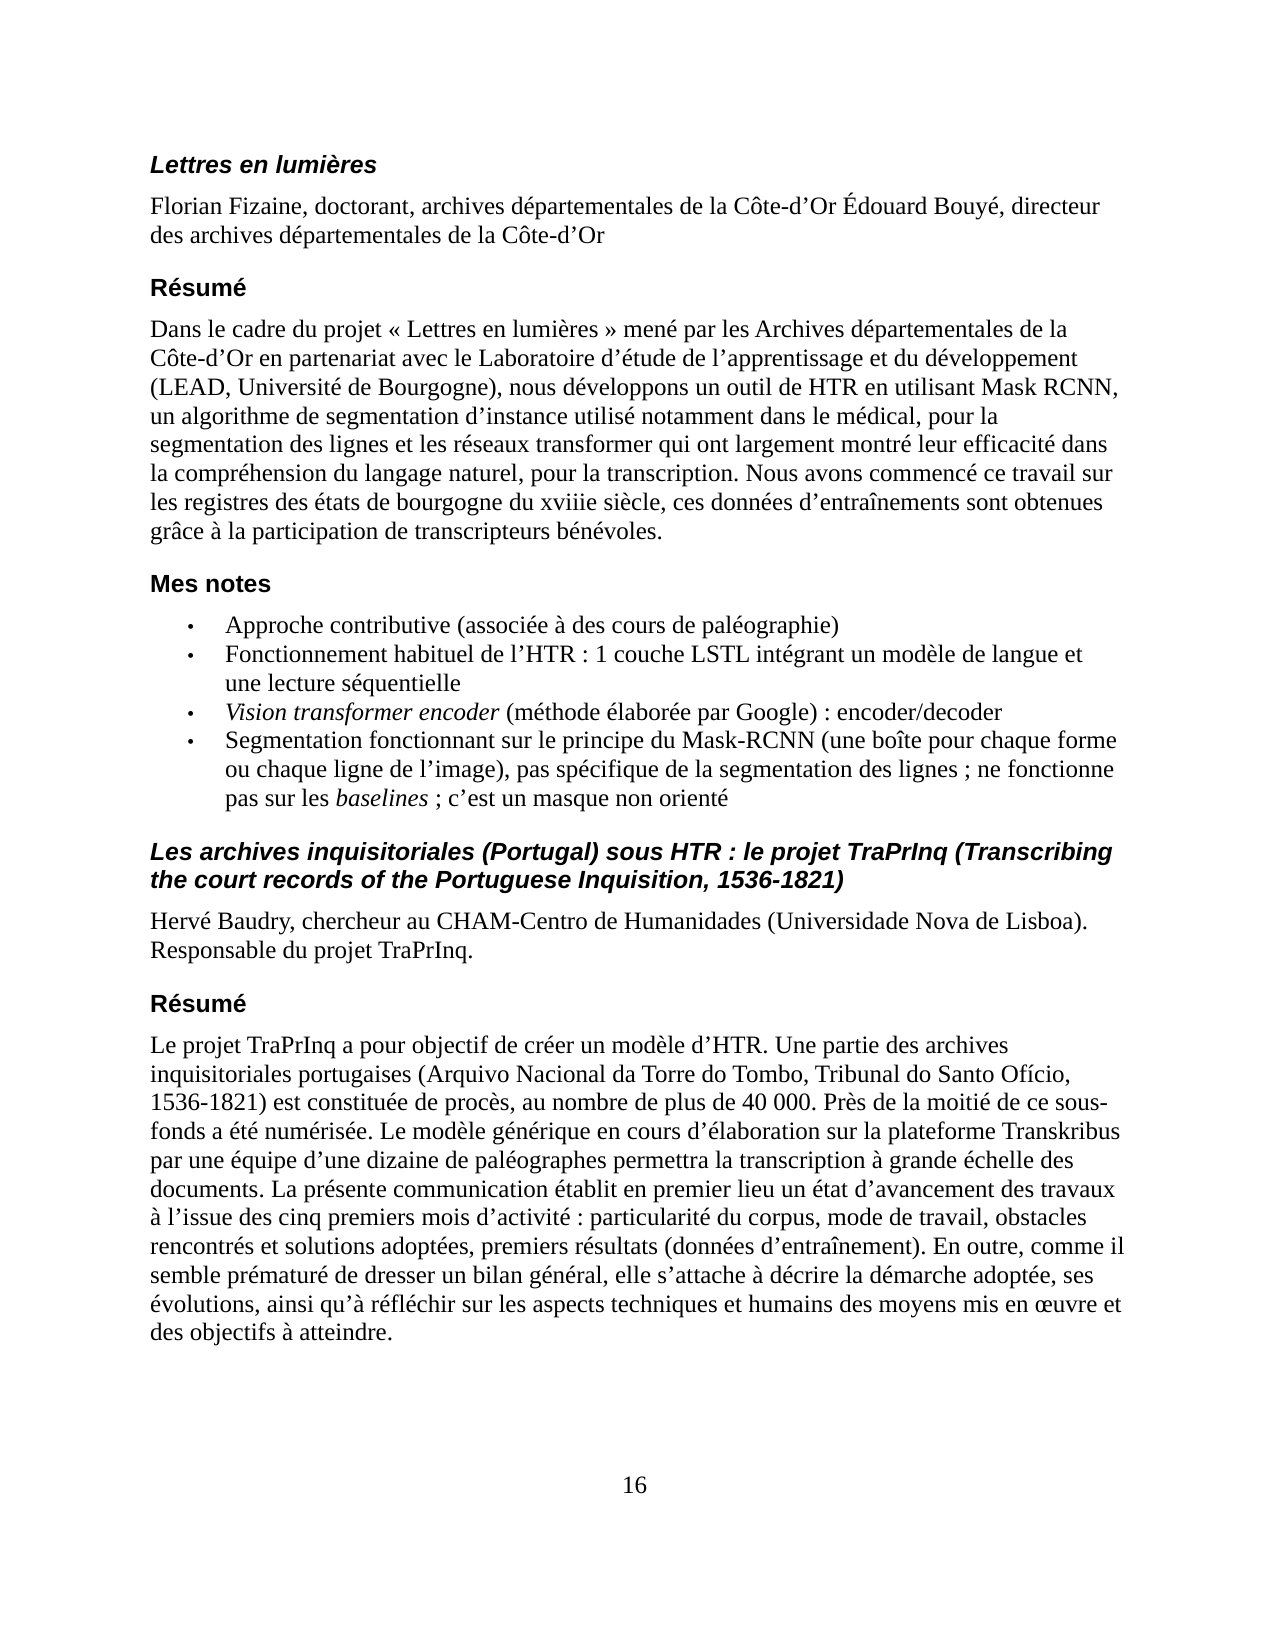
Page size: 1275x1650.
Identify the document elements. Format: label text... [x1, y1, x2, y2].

subtitle Lettres en lumières [150, 150, 1125, 178]
text Dans le cadre du projet « Lettres en lumières » mené par les Archives départementales de la Côte-d’Or en partenariat avec le Laboratoire d’étude de l’apprentissage et du développement (LEAD, Université de Bourgogne), nous développons un outil de HTR en utilisant Mask RCNN, un algorithme de segmentation d’instance utilisé notamment dans le médical, pour la segmentation des lignes et les réseaux transformer qui ont largement montré leur efficacité dans la compréhension du langage naturel, pour la transcription. Nous avons commencé ce travail sur les registres des états de bourgogne du xviiie siècle, ces données d’entraînements sont obtenues grâce à la participation de transcripteurs bénévoles. [150, 314, 1125, 544]
text Hervé Baudry, chercheur au CHAM-Centro de Humanidades (Universidade Nova de Lisboa). Responsable du projet TraPrInq. [150, 906, 1125, 964]
subtitle Mes notes [150, 569, 1125, 598]
list Approche contributive (associée à des cours de paléographie) [187, 611, 1125, 639]
subtitle Résumé [150, 273, 1125, 302]
list Fonctionnement habituel de l’HTR : 1 couche LSTL intégrant un modèle de langue et une lecture séquentielle [187, 639, 1125, 697]
text Le projet TraPrInq a pour objectif de créer un modèle d’HTR. Une partie des archives inquisitoriales portugaises (Arquivo Nacional da Torre do Tombo, Tribunal do Santo Ofício, 1536‑1821) est constituée de procès, au nombre de plus de 40 000. Près de la moitié de ce sous-fonds a été numérisée. Le modèle générique en cours d’élaboration sur la plateforme Transkribus par une équipe d’une dizaine de paléographes permettra la transcription à grande échelle des documents. La présente communication établit en premier lieu un état d’avancement des travaux à l’issue des cinq premiers mois d’activité : particularité du corpus, mode de travail, obstacles rencontrés et solutions adoptées, premiers résultats (données d’entraînement). En outre, comme il semble prématuré de dresser un bilan général, elle s’attache à décrire la démarche adoptée, ses évolutions, ainsi qu’à réfléchir sur les aspects techniques et humains des moyens mis en œuvre et des objectifs à atteindre. [150, 1030, 1125, 1346]
list Segmentation fonctionnant sur le principe du Mask-RCNN (une boîte pour chaque forme ou chaque ligne de l’image), pas spécifique de la segmentation des lignes ; ne fonctionne pas sur les baselines ; c’est un masque non orienté [187, 726, 1125, 812]
subtitle Les archives inquisitoriales (Portugal) sous HTR : le projet TraPrInq (Transcribing the court records of the Portuguese Inquisition, 1536-1821) [150, 837, 1125, 894]
subtitle Résumé [150, 989, 1125, 1017]
text Florian Fizaine, doctorant, archives départementales de la Côte-d’Or Édouard Bouyé, directeur des archives départementales de la Côte-d’Or [150, 191, 1125, 248]
list Vision transformer encoder (méthode élaborée par Google) : encoder/decoder [187, 697, 1125, 726]
